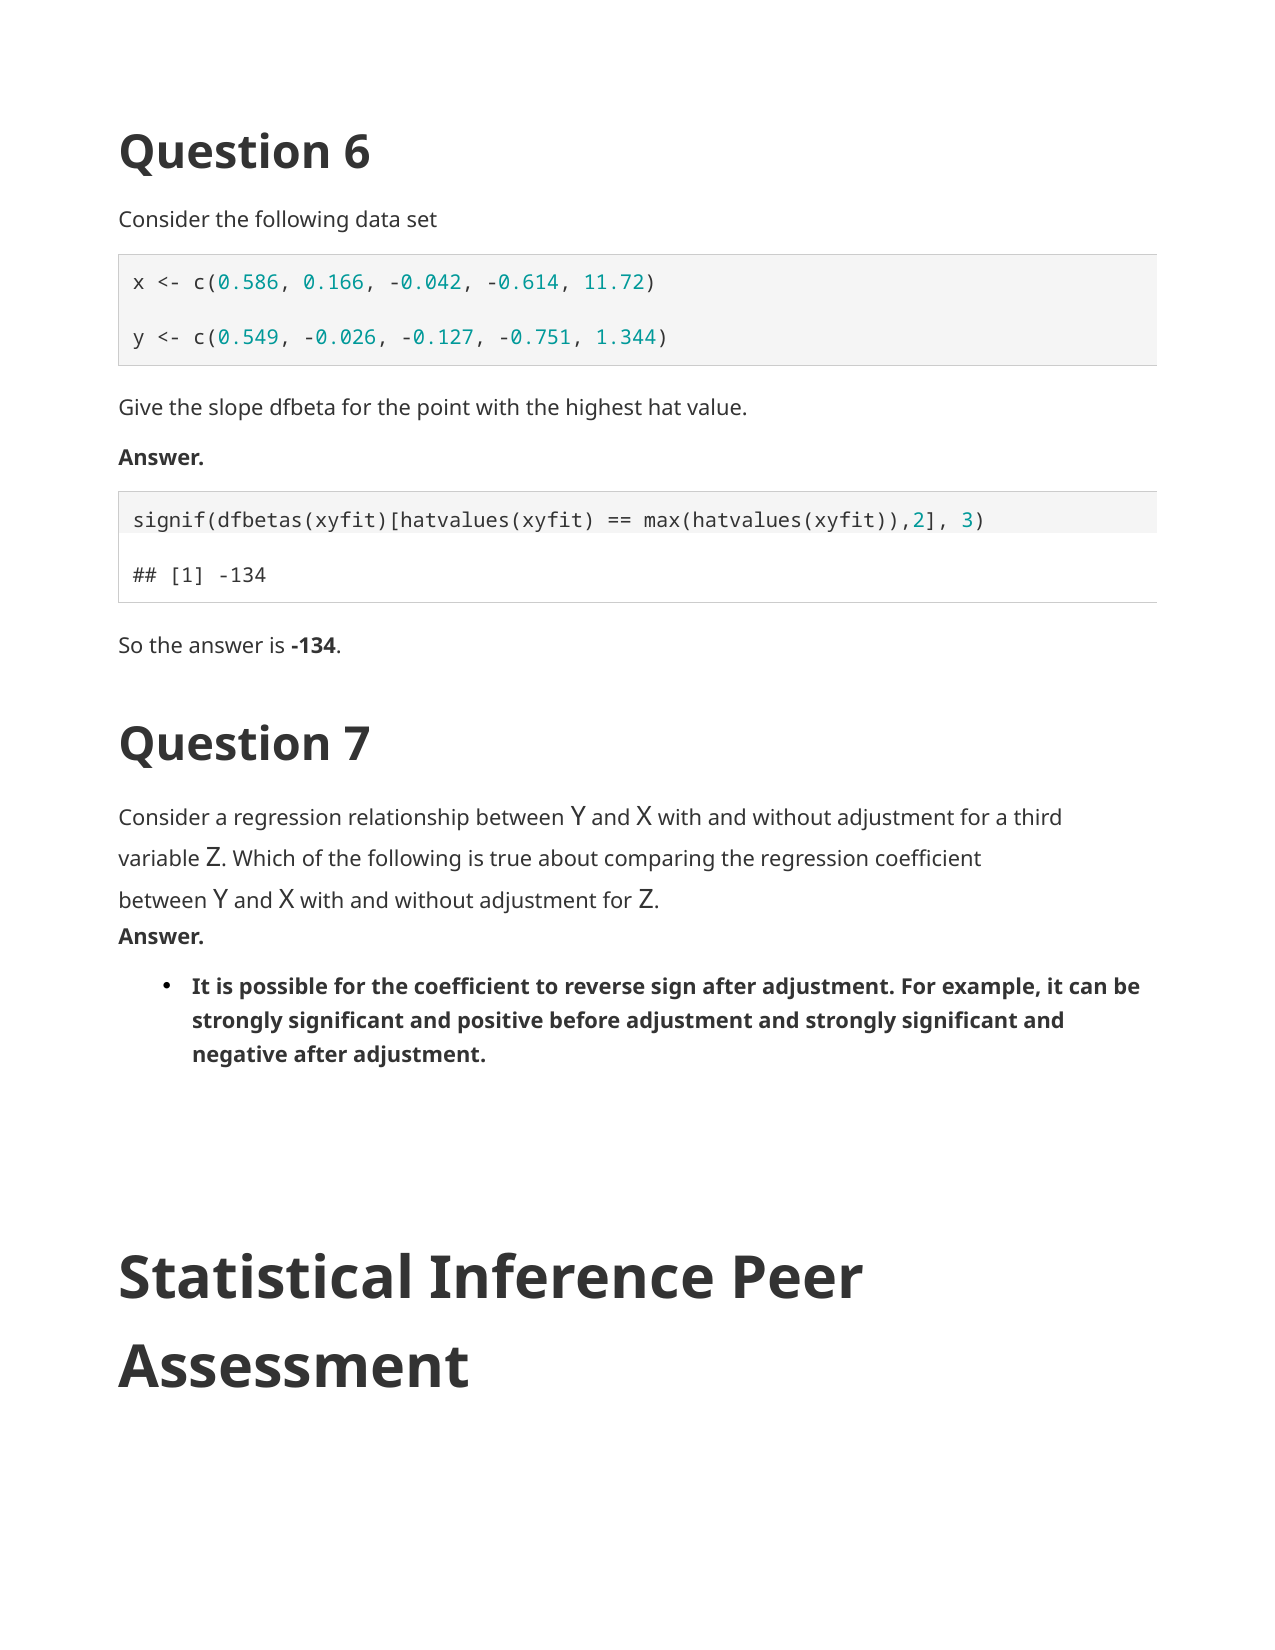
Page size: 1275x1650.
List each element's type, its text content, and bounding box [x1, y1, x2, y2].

list It is possible for the coefficient to reverse sign after adjustment. For example, it can be strongly significant and positive before adjustment and strongly significant and negative after adjustment. [162, 971, 1157, 1069]
text signif(dfbetas(xyfit)[hatvalues(xyfit) == max(hatvalues(xyfit)),2], 3) [119, 492, 1157, 533]
text Consider a regression relationship between Y and X with and without adjustment for a third variable Z. Which of the following is true about comparing the regression coefficient between Y and X with and without adjustment for Z. [118, 796, 1157, 916]
text So the answer is -134. [118, 629, 1157, 659]
text y <- c(0.549, -0.026, -0.127, -0.751, 1.344) [119, 309, 1157, 365]
subtitle Question 6 [118, 118, 1157, 182]
subtitle Question 7 [118, 711, 1157, 774]
text x <- c(0.586, 0.166, -0.042, -0.614, 11.72) [119, 255, 1157, 296]
subtitle Statistical Inference Peer Assessment [118, 1235, 1157, 1405]
text Answer. [118, 921, 1157, 951]
text Give the slope dfbeta for the point with the highest hat value. [118, 392, 1157, 422]
text ## [1] -134 [119, 546, 1157, 602]
text Answer. [118, 442, 1157, 471]
text Consider the following data set [118, 204, 1157, 234]
